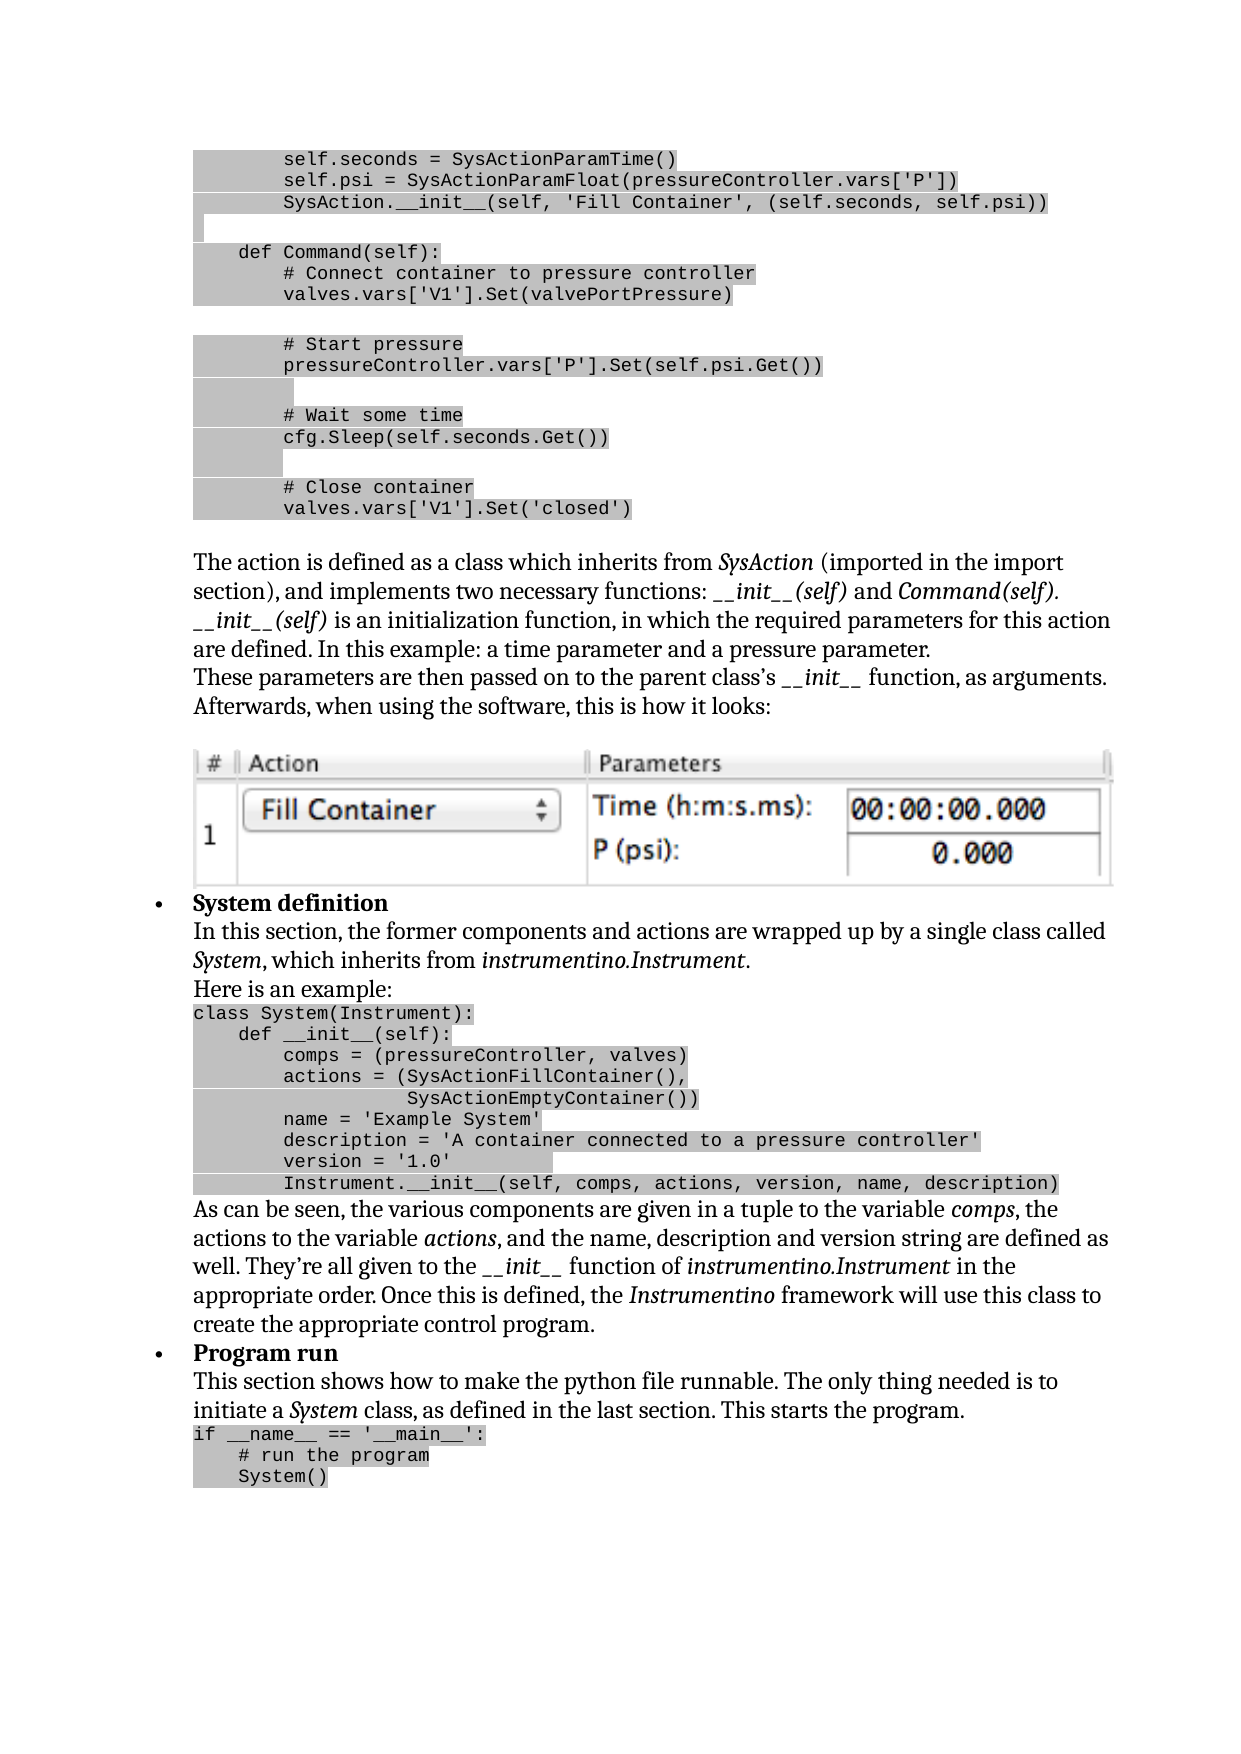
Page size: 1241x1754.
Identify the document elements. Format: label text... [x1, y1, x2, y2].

list Instrument.__init__(self, comps, actions, version, name, description) As can be seen, the various components are given in a tuple to the variable comps, the actions to the variable actions, and the name, description and version string are defined as well. They’re all given to the __init__ function of instrumentino.Instrument in the appropriate order. Once this is defined, the Instrumentino framework will use this class to create the appropriate control program. [193, 1173, 1122, 1338]
list System definition In this section, the former components and actions are wrapped up by a single class called System, which inherits from instrumentino.Instrument. Here is an example: class System(Instrument): [156, 888, 1122, 1025]
list name = 'Example System' [542, 1110, 1122, 1131]
list actions = (SysActionFillContainer(), [688, 1067, 1122, 1088]
list Program run This section shows how to make the python file runnable. The only thing needed is to initiate a System class, as defined in the last section. This starts the program. if __name__ == '__main__': [156, 1338, 1122, 1446]
picture [193, 749, 1114, 889]
list self.seconds = SysActionParamTime() [677, 150, 1122, 171]
list SysActionEmptyContainer()) [193, 1088, 1122, 1110]
list pressureController.vars['P'].Set(self.psi.Get()) [823, 356, 1122, 377]
list valves.vars['V1'].Set(valvePortPressure) [193, 285, 1122, 335]
list # Connect container to pressure controller [756, 264, 1122, 285]
list self.psi = SysActionParamFloat(pressureController.vars['P']) [958, 171, 1122, 192]
list System() [193, 1467, 1122, 1517]
list # Close container [193, 477, 1122, 499]
list SysAction.__init__(self, 'Fill Container', (self.seconds, self.psi)) [193, 192, 1122, 214]
list These parameters are then passed on to the parent class’s __init__ function, as arguments. Afterwards, when using the software, this is how it looks: [193, 663, 1122, 721]
list description = 'A container connected to a pressure controller' [981, 1131, 1122, 1152]
list version = '1.0' [553, 1152, 1122, 1173]
list # Wait some time [463, 406, 1122, 427]
list cfg.Sleep(self.seconds.Get()) [193, 427, 1122, 449]
list def Command(self): [193, 242, 1122, 264]
list The action is defined as a class which inherits from SysAction (imported in the import section), and implements two necessary functions: __init__(self) and Command(self). __init__(self) is an initialization function, in which the required parameters for this action are defined. In this example: a time parameter and a pressure parameter. [193, 520, 1122, 663]
list valves.vars['V1'].Set('closed') [632, 499, 1122, 520]
list def __init__(self): [452, 1025, 1122, 1046]
list # Start pressure [463, 335, 1122, 356]
list # run the program [429, 1446, 1122, 1467]
list comps = (pressureController, valves) [688, 1046, 1122, 1067]
